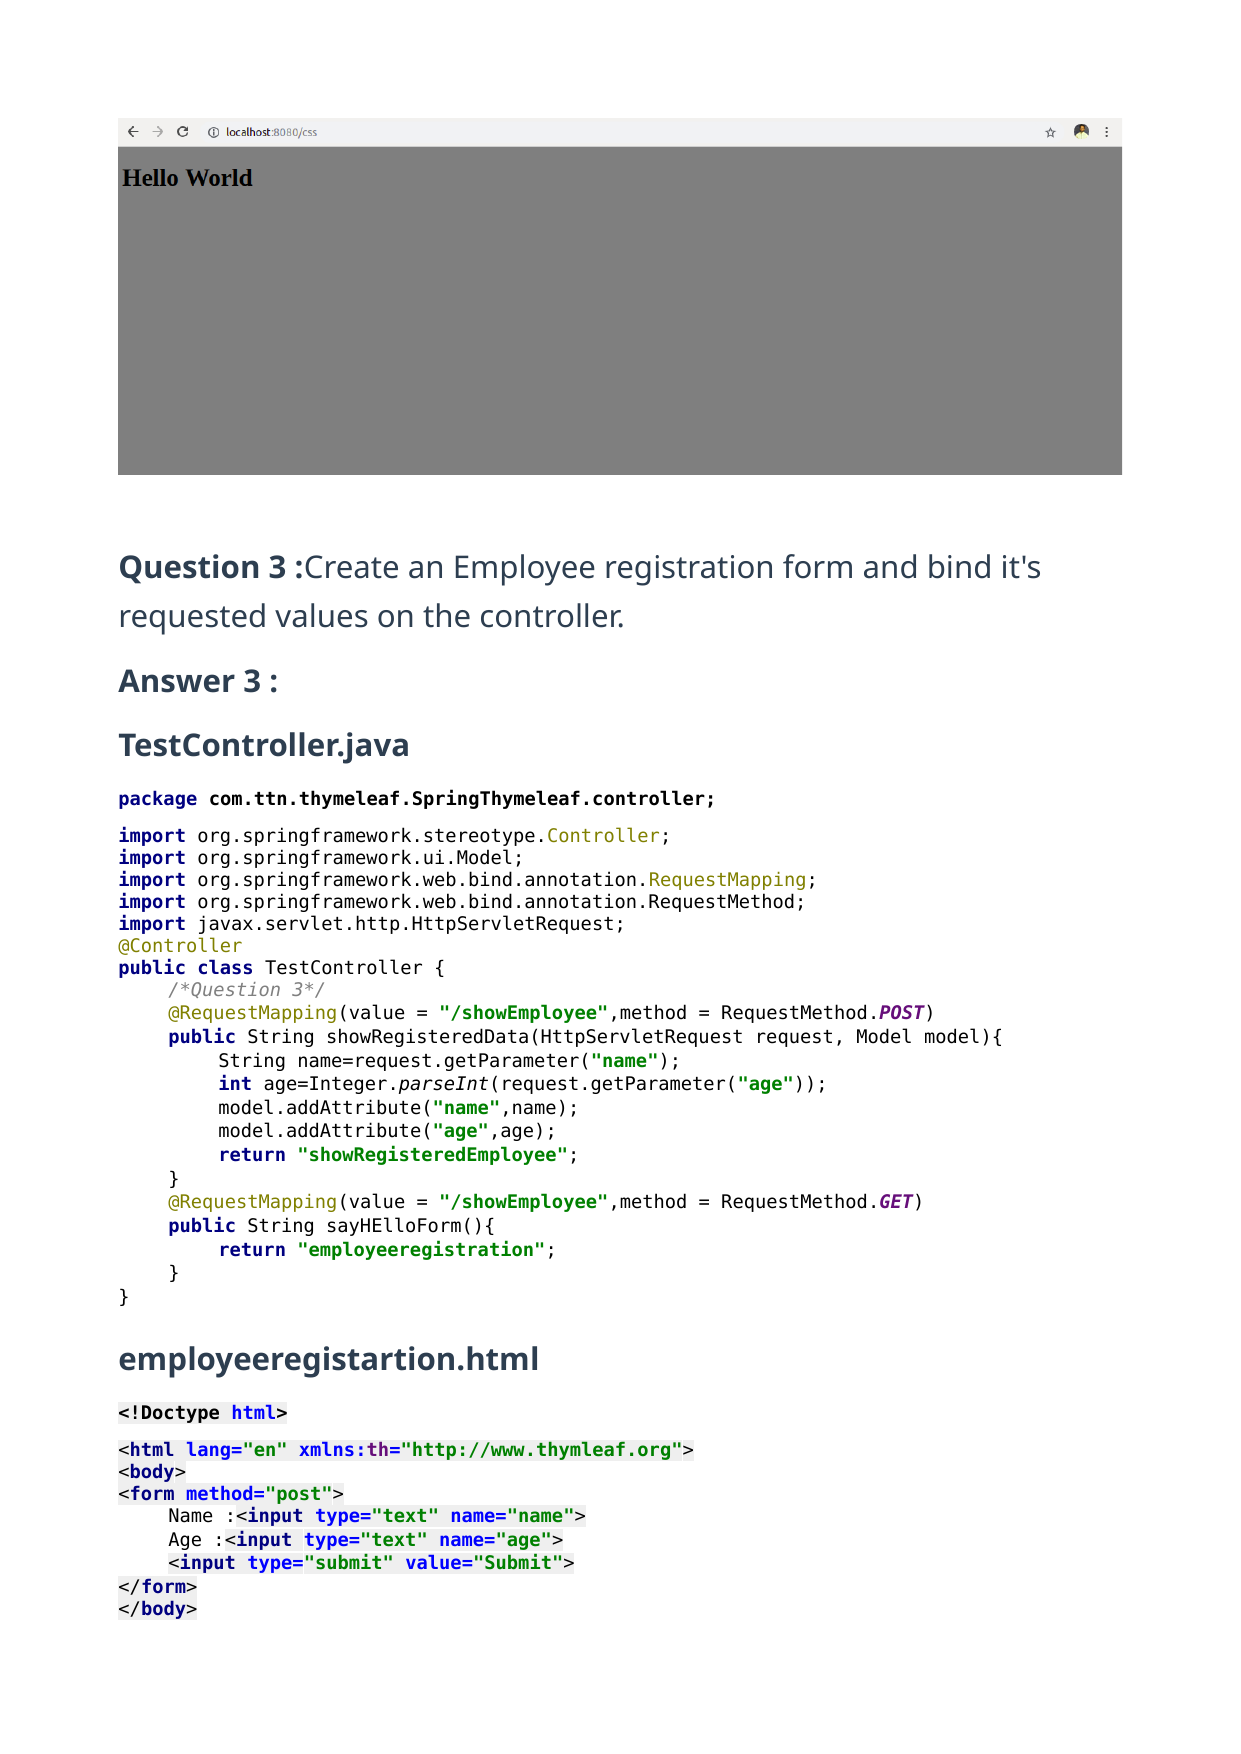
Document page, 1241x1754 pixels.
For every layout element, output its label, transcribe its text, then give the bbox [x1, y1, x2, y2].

text model.addAttribute("name",name); [118, 1097, 1122, 1121]
text return "showRegisteredEmployee"; [118, 1144, 1122, 1168]
text public class TestController { [118, 957, 1122, 979]
text import org.springframework.web.bind.annotation.RequestMapping; [118, 869, 1122, 891]
text /*Question 3*/ [118, 979, 1122, 1002]
text Name :<input type="text" name="name"> [118, 1505, 1122, 1529]
text </body> [118, 1598, 1122, 1620]
text public String sayHElloForm(){ [118, 1215, 1122, 1239]
text } [118, 1286, 1122, 1308]
text <form method="post"> [118, 1483, 1122, 1505]
text import org.springframework.ui.Model; [118, 847, 1122, 869]
text @RequestMapping(value = "/showEmployee",method = RequestMethod.GET) [118, 1191, 1122, 1215]
text package com.ttn.thymeleaf.SpringThymeleaf.controller; [118, 788, 1122, 810]
text <input type="submit" value="Submit"> [118, 1552, 1122, 1576]
text Question 3 :Create an Employee registration form and bind it's requested values on the controller. [118, 545, 1122, 637]
text <!Doctype html> [118, 1402, 1122, 1424]
text model.addAttribute("age",age); [118, 1121, 1122, 1144]
text } [118, 1168, 1122, 1191]
text public String showRegisteredData(HttpServletRequest request, Model model){ [118, 1026, 1122, 1049]
text } [118, 1262, 1122, 1286]
text TestController.java [118, 723, 1122, 766]
text employeeregistartion.html [118, 1337, 1122, 1380]
text @RequestMapping(value = "/showEmployee",method = RequestMethod.POST) [118, 1002, 1122, 1026]
text <html lang="en" xmlns:th="http://www.thymleaf.org"> [118, 1439, 1122, 1461]
text Answer 3 : [118, 659, 1122, 701]
text Age :<input type="text" name="age"> [118, 1529, 1122, 1552]
text import javax.servlet.http.HttpServletRequest; [118, 913, 1122, 935]
picture [118, 118, 1123, 475]
text String name=request.getParameter("name"); [118, 1049, 1122, 1073]
text import org.springframework.web.bind.annotation.RequestMethod; [118, 891, 1122, 913]
text int age=Integer.parseInt(request.getParameter("age")); [118, 1073, 1122, 1097]
text <body> [118, 1461, 1122, 1483]
text import org.springframework.stereotype.Controller; [118, 826, 1122, 847]
text @Controller [118, 935, 1122, 957]
text return "employeeregistration"; [118, 1239, 1122, 1262]
text </form> [118, 1576, 1122, 1598]
